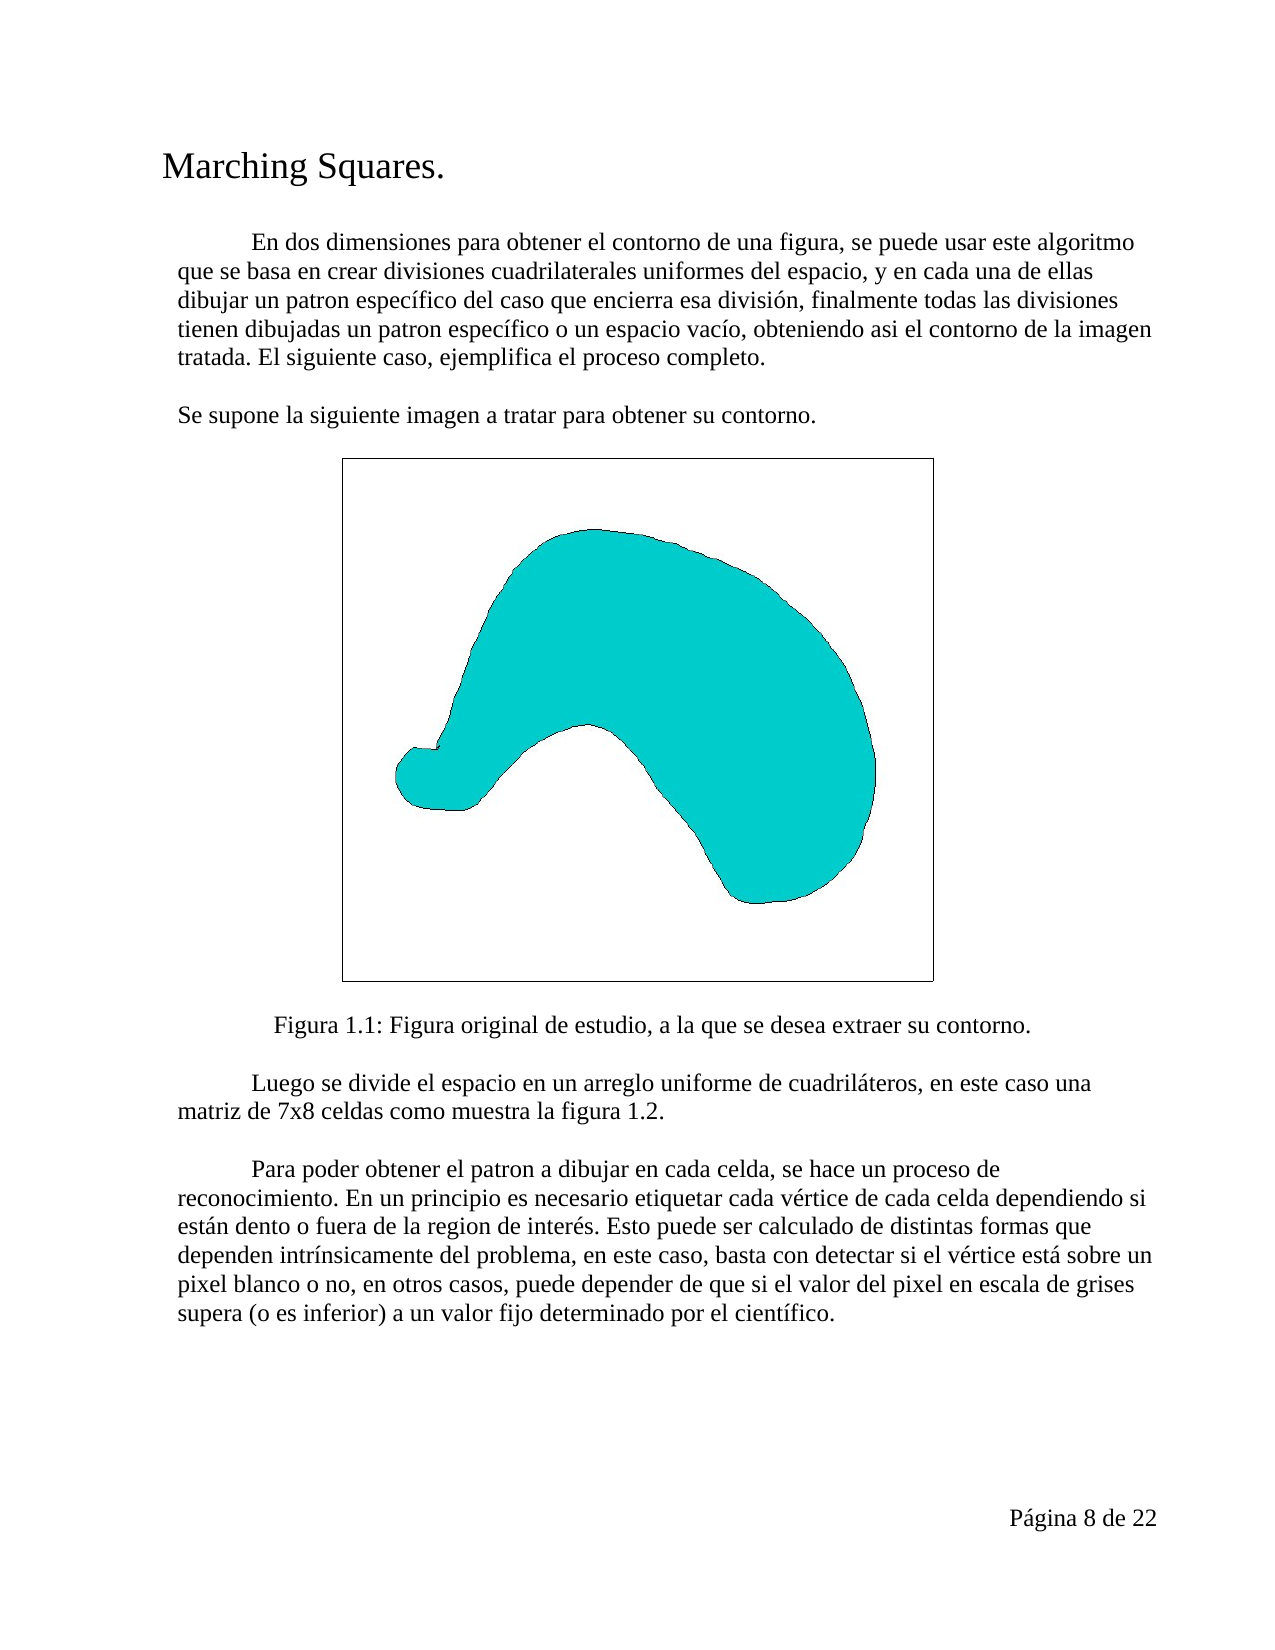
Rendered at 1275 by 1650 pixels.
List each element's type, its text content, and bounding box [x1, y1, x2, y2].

text Luego se divide el espacio en un arreglo uniforme de cuadriláteros, en este caso una matriz de 7x8 celdas como muestra la figura 1.2. [177, 1068, 1157, 1154]
text Figura 1.1: Figura original de estudio, a la que se desea extraer su contorno. [148, 1010, 1157, 1039]
text Para poder obtener el patron a dibujar en cada celda, se hace un proceso de reconocimiento. En un principio es necesario etiquetar cada vértice de cada celda dependiendo si están dento o fuera de la region de interés. Esto puede ser calculado de distintas formas que dependen intrínsicamente del problema, en este caso, basta con detectar si el vértice está sobre un pixel blanco o no, en otros casos, puede depender de que si el valor del pixel en escala de grises supera (o es inferior) a un valor fijo determinado por el científico. [177, 1154, 1157, 1326]
subtitle Marching Squares. [162, 143, 1157, 186]
text Se supone la siguiente imagen a tratar para obtener su contorno. [177, 400, 1157, 457]
picture [345, 460, 930, 979]
text En dos dimensiones para obtener el contorno de una figura, se puede usar este algoritmo que se basa en crear divisiones cuadrilaterales uniformes del espacio, y en cada una de ellas dibujar un patron específico del caso que encierra esa división, finalmente todas las divisiones tienen dibujadas un patron específico o un espacio vacío, obteniendo asi el contorno de la imagen tratada. El siguiente caso, ejemplifica el proceso completo. [177, 227, 1157, 371]
